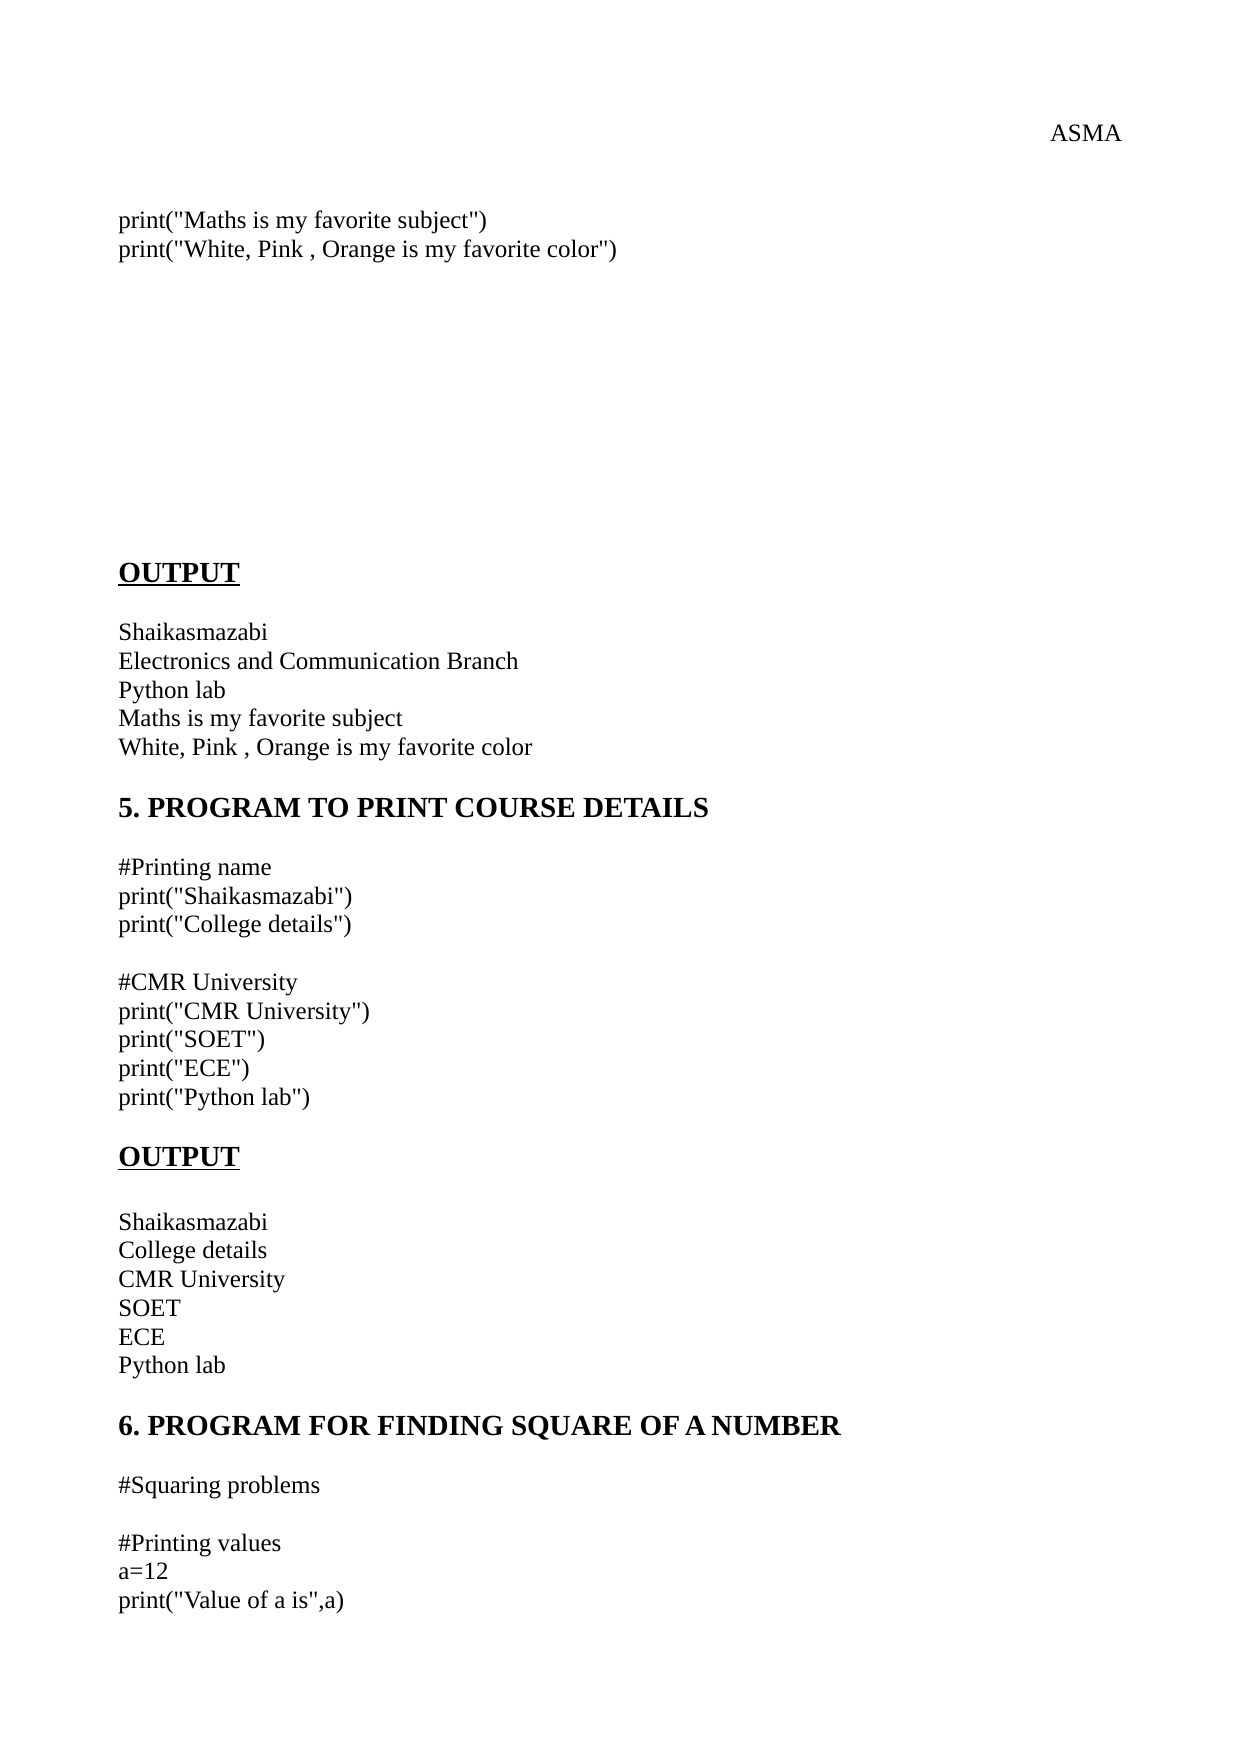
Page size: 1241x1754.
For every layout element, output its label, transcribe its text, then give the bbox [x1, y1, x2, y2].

text Python lab [118, 675, 1122, 703]
text OUTPUT [118, 555, 1122, 588]
text print("Value of a is",a) [118, 1585, 1122, 1614]
text #Printing values [118, 1528, 1122, 1556]
text #CMR University [118, 967, 1122, 996]
text CMR University [118, 1264, 1122, 1293]
text print("College details") [118, 909, 1122, 938]
text Shaikasmazabi [118, 1207, 1122, 1235]
text 5. PROGRAM TO PRINT COURSE DETAILS [118, 790, 1122, 823]
text Shaikasmazabi [118, 617, 1122, 646]
text Python lab [118, 1350, 1122, 1379]
text a=12 [118, 1556, 1122, 1585]
text Maths is my favorite subject [118, 703, 1122, 732]
text 6. PROGRAM FOR FINDING SQUARE OF A NUMBER [118, 1408, 1122, 1441]
text print("SOET") [118, 1024, 1122, 1053]
text print("CMR University") [118, 996, 1122, 1024]
text print("Python lab") [118, 1082, 1122, 1111]
text SOET [118, 1293, 1122, 1322]
text OUTPUT [118, 1139, 1122, 1173]
text print("Maths is my favorite subject") [118, 205, 1122, 234]
text #Squaring problems [118, 1470, 1122, 1499]
text print("White, Pink , Orange is my favorite color") [118, 234, 1122, 263]
text White, Pink , Orange is my favorite color [118, 732, 1122, 761]
text print("Shaikasmazabi") [118, 881, 1122, 909]
text Electronics and Communication Branch [118, 646, 1122, 675]
text College details [118, 1235, 1122, 1264]
text #Printing name [118, 852, 1122, 881]
text print("ECE") [118, 1053, 1122, 1082]
text ECE [118, 1322, 1122, 1350]
